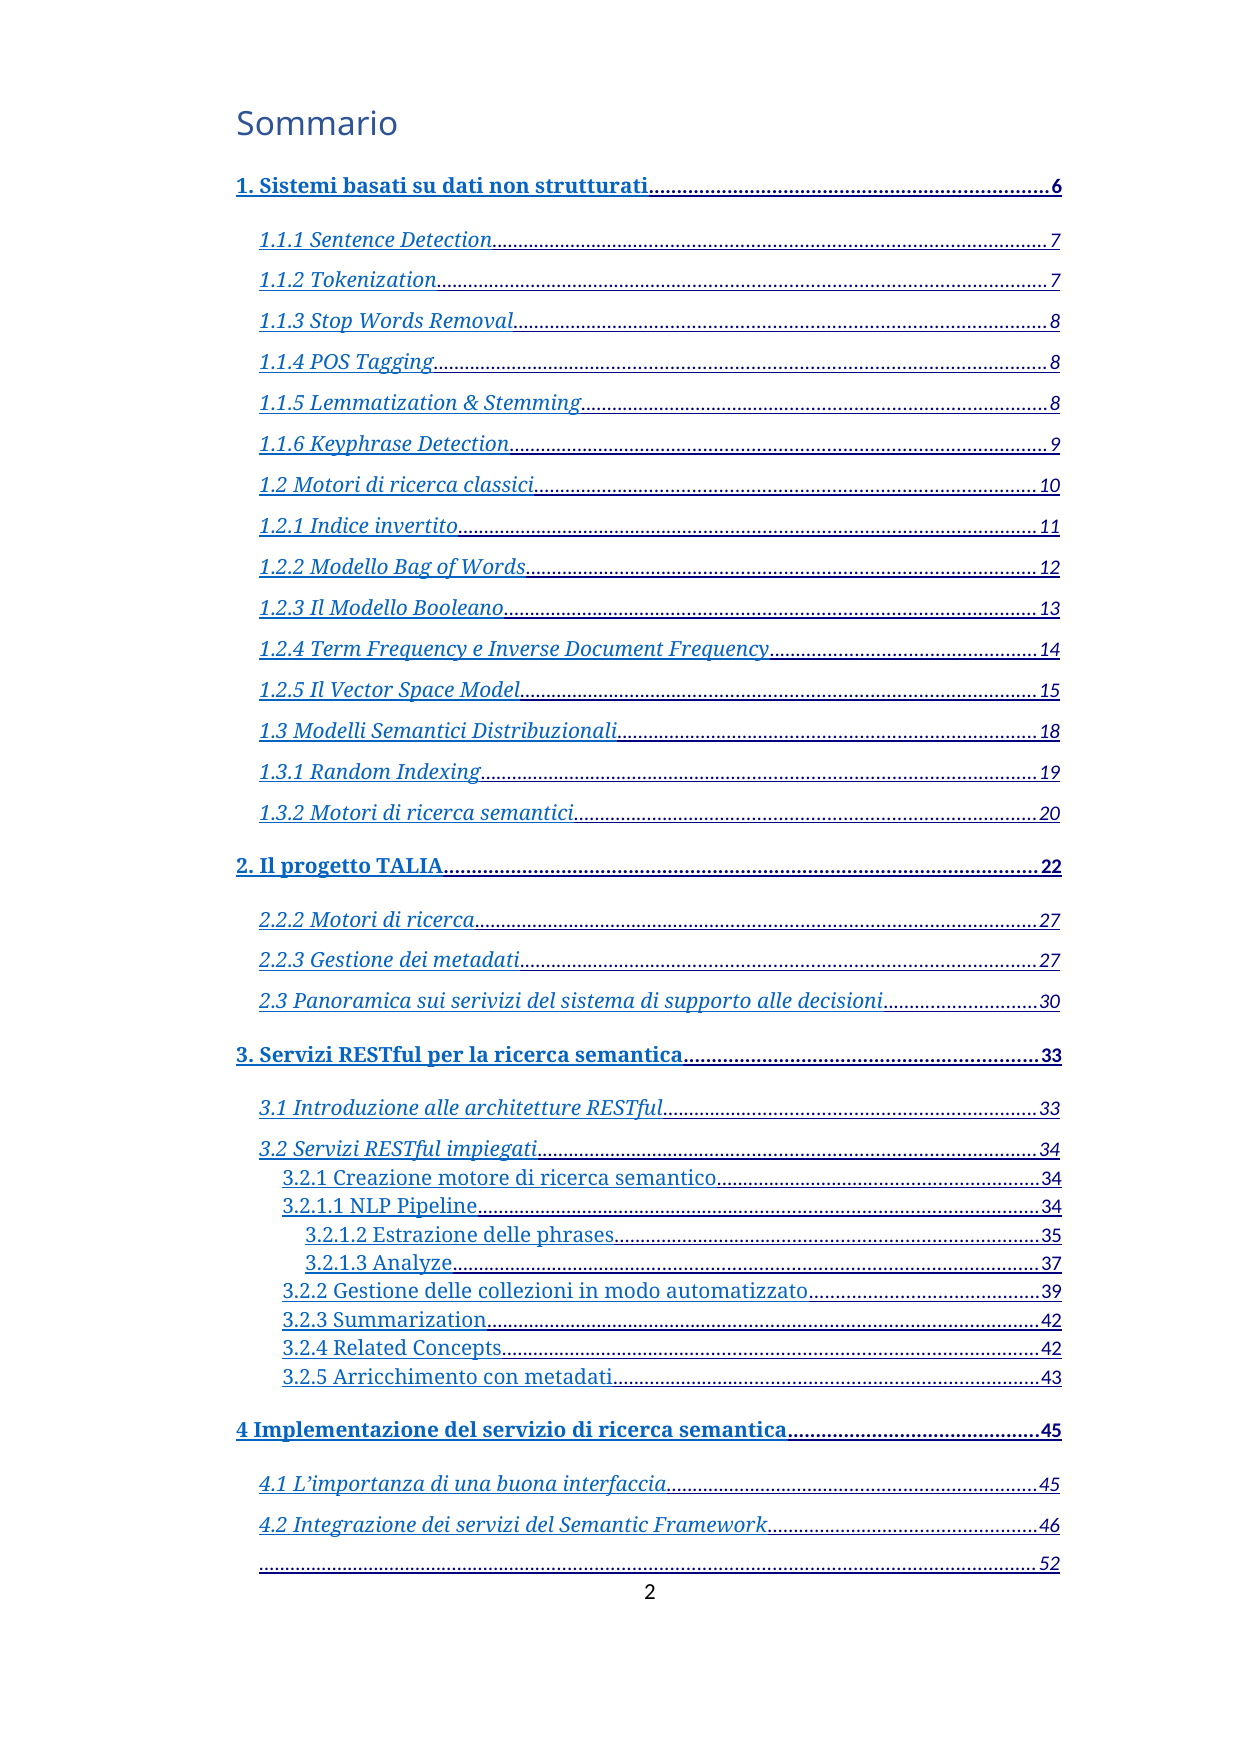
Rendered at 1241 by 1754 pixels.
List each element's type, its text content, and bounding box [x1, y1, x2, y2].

text 3.2.1.1 NLP Pipeline 34 [282, 1191, 1063, 1220]
text Sommario [236, 100, 1063, 145]
text 1. Sistemi basati su dati non strutturati 6 [236, 171, 1063, 200]
text 4 Implementazione del servizio di ricerca semantica 45 [236, 1415, 1063, 1444]
text 3.1 Introduzione alle architetture RESTful 33 [259, 1093, 1063, 1122]
text 3.2.4 Related Concepts 42 [282, 1333, 1063, 1362]
text 3.2.1.3 Analyze 37 [305, 1248, 1063, 1277]
text 1.2.2 Modello Bag of Words 12 [259, 552, 1063, 581]
text 2. Il progetto TALIA 22 [236, 851, 1063, 880]
text 4.2 Integrazione dei servizi del Semantic Framework 46 [259, 1510, 1063, 1538]
text 1.1.6 Keyphrase Detection 9 [259, 429, 1063, 458]
text 1.1.5 Lemmatization & Stemming 8 [259, 388, 1063, 417]
text 4.1 L’importanza di una buona interfaccia 45 [259, 1469, 1063, 1497]
text 1.2 Motori di ricerca classici 10 [259, 470, 1063, 499]
text 3.2.1.2 Estrazione delle phrases 35 [305, 1220, 1063, 1248]
text 1.1.3 Stop Words Removal 8 [259, 307, 1063, 335]
text 2.2.3 Gestione dei metadati 27 [259, 946, 1063, 974]
text 1.1.1 Sentence Detection 7 [259, 225, 1063, 253]
text 1.2.5 Il Vector Space Model 15 [259, 675, 1063, 703]
text 1.2.3 Il Modello Booleano 13 [259, 593, 1063, 622]
text 1.1.2 Tokenization 7 [259, 266, 1063, 294]
text 1.2.4 Term Frequency e Inverse Document Frequency 14 [259, 634, 1063, 662]
text 3.2.3 Summarization 42 [282, 1305, 1063, 1333]
text 1.3.2 Motori di ricerca semantici 20 [259, 798, 1063, 826]
text 1.2.1 Indice invertito 11 [259, 511, 1063, 540]
text 3. Servizi RESTful per la ricerca semantica 33 [236, 1040, 1063, 1068]
text 2.3 Panoramica sui serivizi del sistema di supporto alle decisioni 30 [259, 987, 1063, 1015]
text 1.3 Modelli Semantici Distribuzionali 18 [259, 716, 1063, 744]
text 3.2.1 Creazione motore di ricerca semantico 34 [282, 1163, 1063, 1191]
text 3.2.5 Arricchimento con metadati 43 [282, 1362, 1063, 1390]
text 1.3.1 Random Indexing 19 [259, 757, 1063, 785]
text 52 [259, 1551, 1063, 1576]
text 3.2.2 Gestione delle collezioni in modo automatizzato 39 [282, 1277, 1063, 1305]
text 2.2.2 Motori di ricerca 27 [259, 905, 1063, 933]
text 3.2 Servizi RESTful impiegati 34 [259, 1134, 1063, 1163]
text 1.1.4 POS Tagging 8 [259, 347, 1063, 376]
